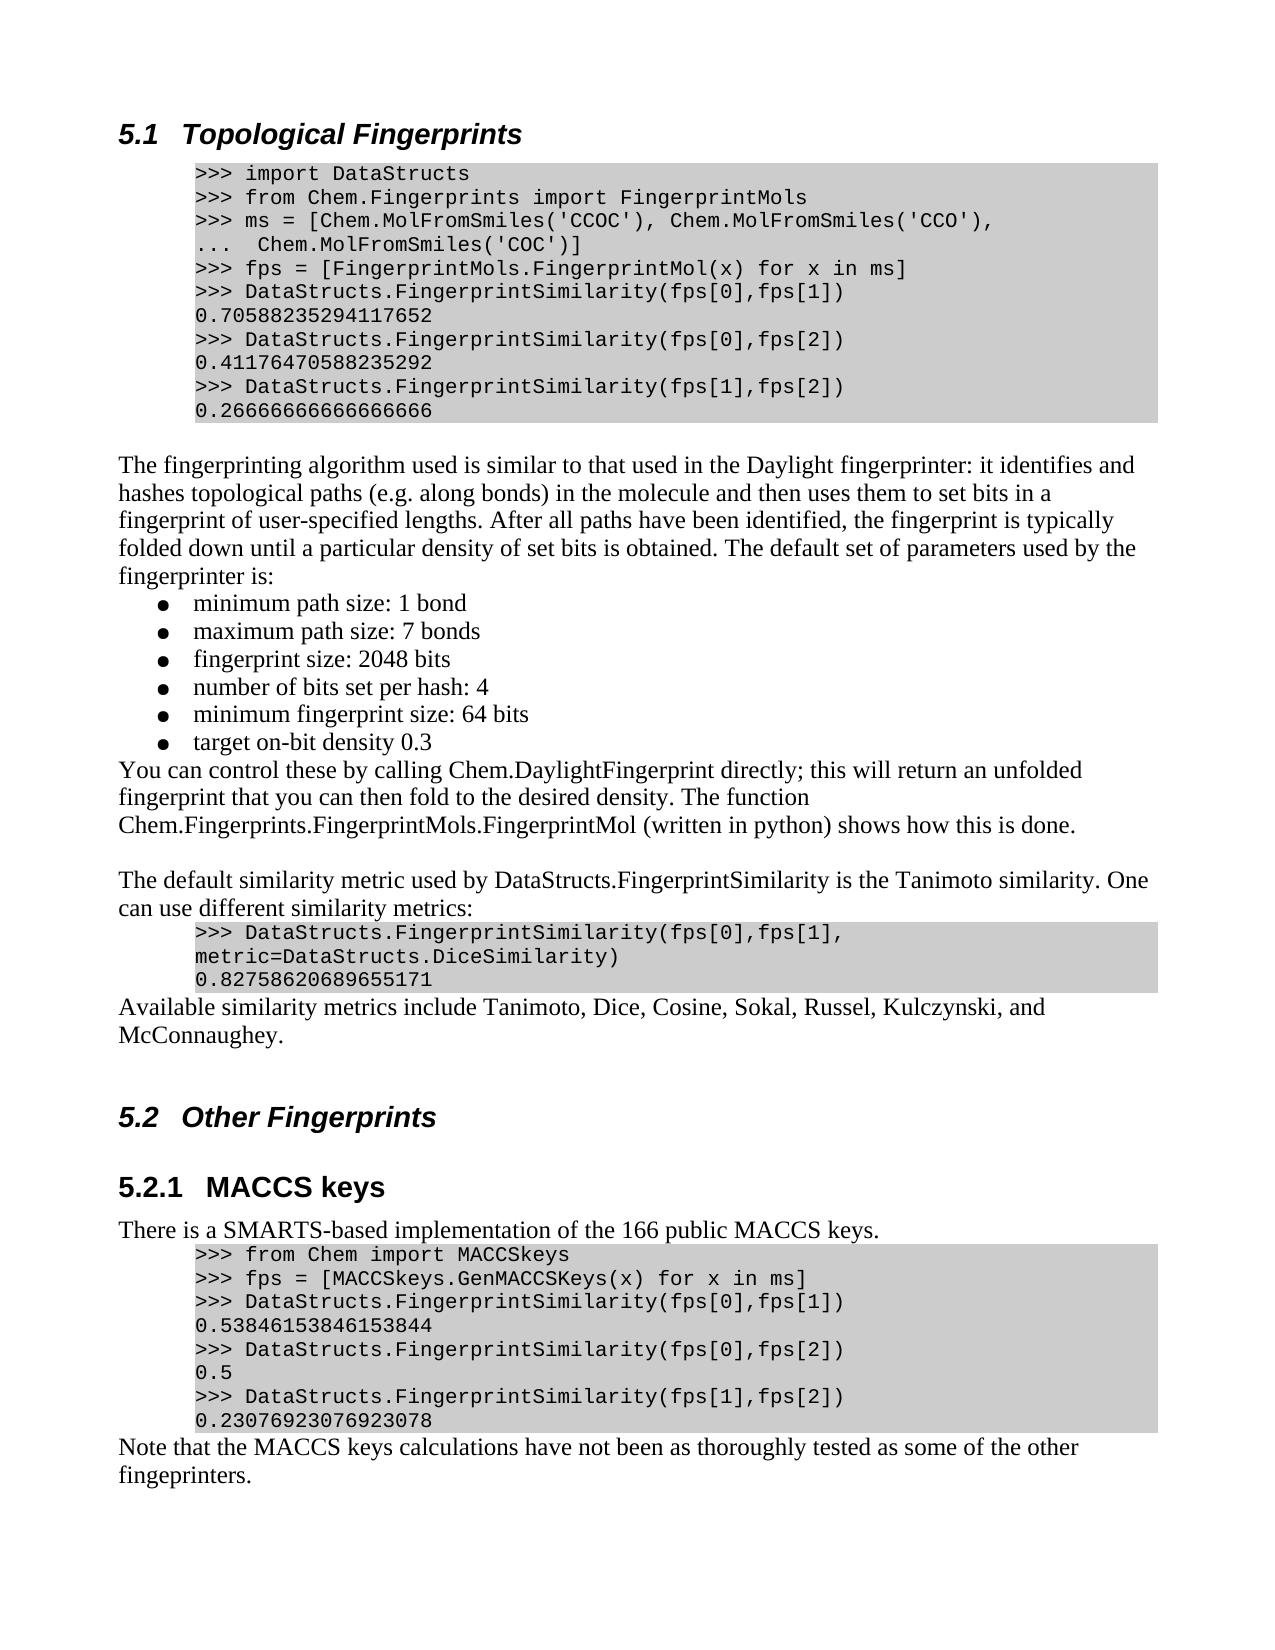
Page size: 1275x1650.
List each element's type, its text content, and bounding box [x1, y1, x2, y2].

list number of bits set per hash: 4 [156, 673, 1157, 700]
text >>> DataStructs.FingerprintSimilarity(fps[0],fps[2]) [195, 1339, 1158, 1362]
text 0.41176470588235292 [195, 352, 1158, 376]
text >>> fps = [FingerprintMols.FingerprintMol(x) for x in ms] [195, 258, 1158, 281]
text >>> DataStructs.FingerprintSimilarity(fps[0],fps[1]) [195, 1291, 1158, 1315]
text >>> from Chem.Fingerprints import FingerprintMols [195, 187, 1158, 211]
list minimum path size: 1 bond [156, 589, 1157, 617]
text 0.70588235294117652 [195, 305, 1158, 329]
text Available similarity metrics include Tanimoto, Dice, Cosine, Sokal, Russel, Kulczynski, and McConnaughey. [118, 993, 1157, 1048]
text >>> import DataStructs [195, 163, 1158, 187]
list maximum path size: 7 bonds [156, 617, 1157, 645]
subtitle Other Fingerprints [118, 1101, 1157, 1134]
text 0.82758620689655171 [195, 969, 1158, 993]
list minimum fingerprint size: 64 bits [156, 700, 1157, 728]
text 0.5 [195, 1362, 1158, 1386]
text >>> DataStructs.FingerprintSimilarity(fps[1],fps[2]) [195, 1386, 1158, 1409]
text Note that the MACCS keys calculations have not been as thoroughly tested as some of the other fingeprinters. [118, 1433, 1157, 1489]
text >>> DataStructs.FingerprintSimilarity(fps[0],fps[2]) [195, 329, 1158, 352]
list target on-bit density 0.3 [156, 728, 1157, 756]
text You can control these by calling Chem.DaylightFingerprint directly; this will return an unfolded fingerprint that you can then fold to the desired density. The function Chem.Fingerprints.FingerprintMols.FingerprintMol (written in python) shows how this is done. [118, 756, 1157, 839]
text There is a SMARTS-based implementation of the 166 public MACCS keys. [118, 1216, 1157, 1244]
text The fingerprinting algorithm used is similar to that used in the Daylight fingerprinter: it identifies and hashes topological paths (e.g. along bonds) in the molecule and then uses them to set bits in a fingerprint of user-specified lengths. After all paths have been identified, the fingerprint is typically folded down until a particular density of set bits is obtained. The default set of parameters used by the fingerprinter is: [118, 451, 1157, 589]
text The default similarity metric used by DataStructs.FingerprintSimilarity is the Tanimoto similarity. One can use different similarity metrics: [118, 867, 1157, 922]
text >>> fps = [MACCSkeys.GenMACCSKeys(x) for x in ms] [195, 1268, 1158, 1291]
subtitle MACCS keys [118, 1171, 1157, 1204]
text >>> DataStructs.FingerprintSimilarity(fps[1],fps[2]) [195, 376, 1158, 400]
list fingerprint size: 2048 bits [156, 645, 1157, 673]
subtitle Topological Fingerprints [118, 118, 1157, 151]
text >>> DataStructs.FingerprintSimilarity(fps[0],fps[1], metric=DataStructs.DiceSimilarity) [195, 922, 1158, 969]
text 0.53846153846153844 [195, 1315, 1158, 1339]
text ... Chem.MolFromSmiles('COC')] [195, 234, 1158, 258]
text >>> from Chem import MACCSkeys [195, 1244, 1158, 1268]
text >>> DataStructs.FingerprintSimilarity(fps[0],fps[1]) [195, 281, 1158, 305]
text 0.23076923076923078 [195, 1409, 1158, 1433]
text 0.26666666666666666 [195, 400, 1158, 423]
text >>> ms = [Chem.MolFromSmiles('CCOC'), Chem.MolFromSmiles('CCO'), [195, 211, 1158, 234]
